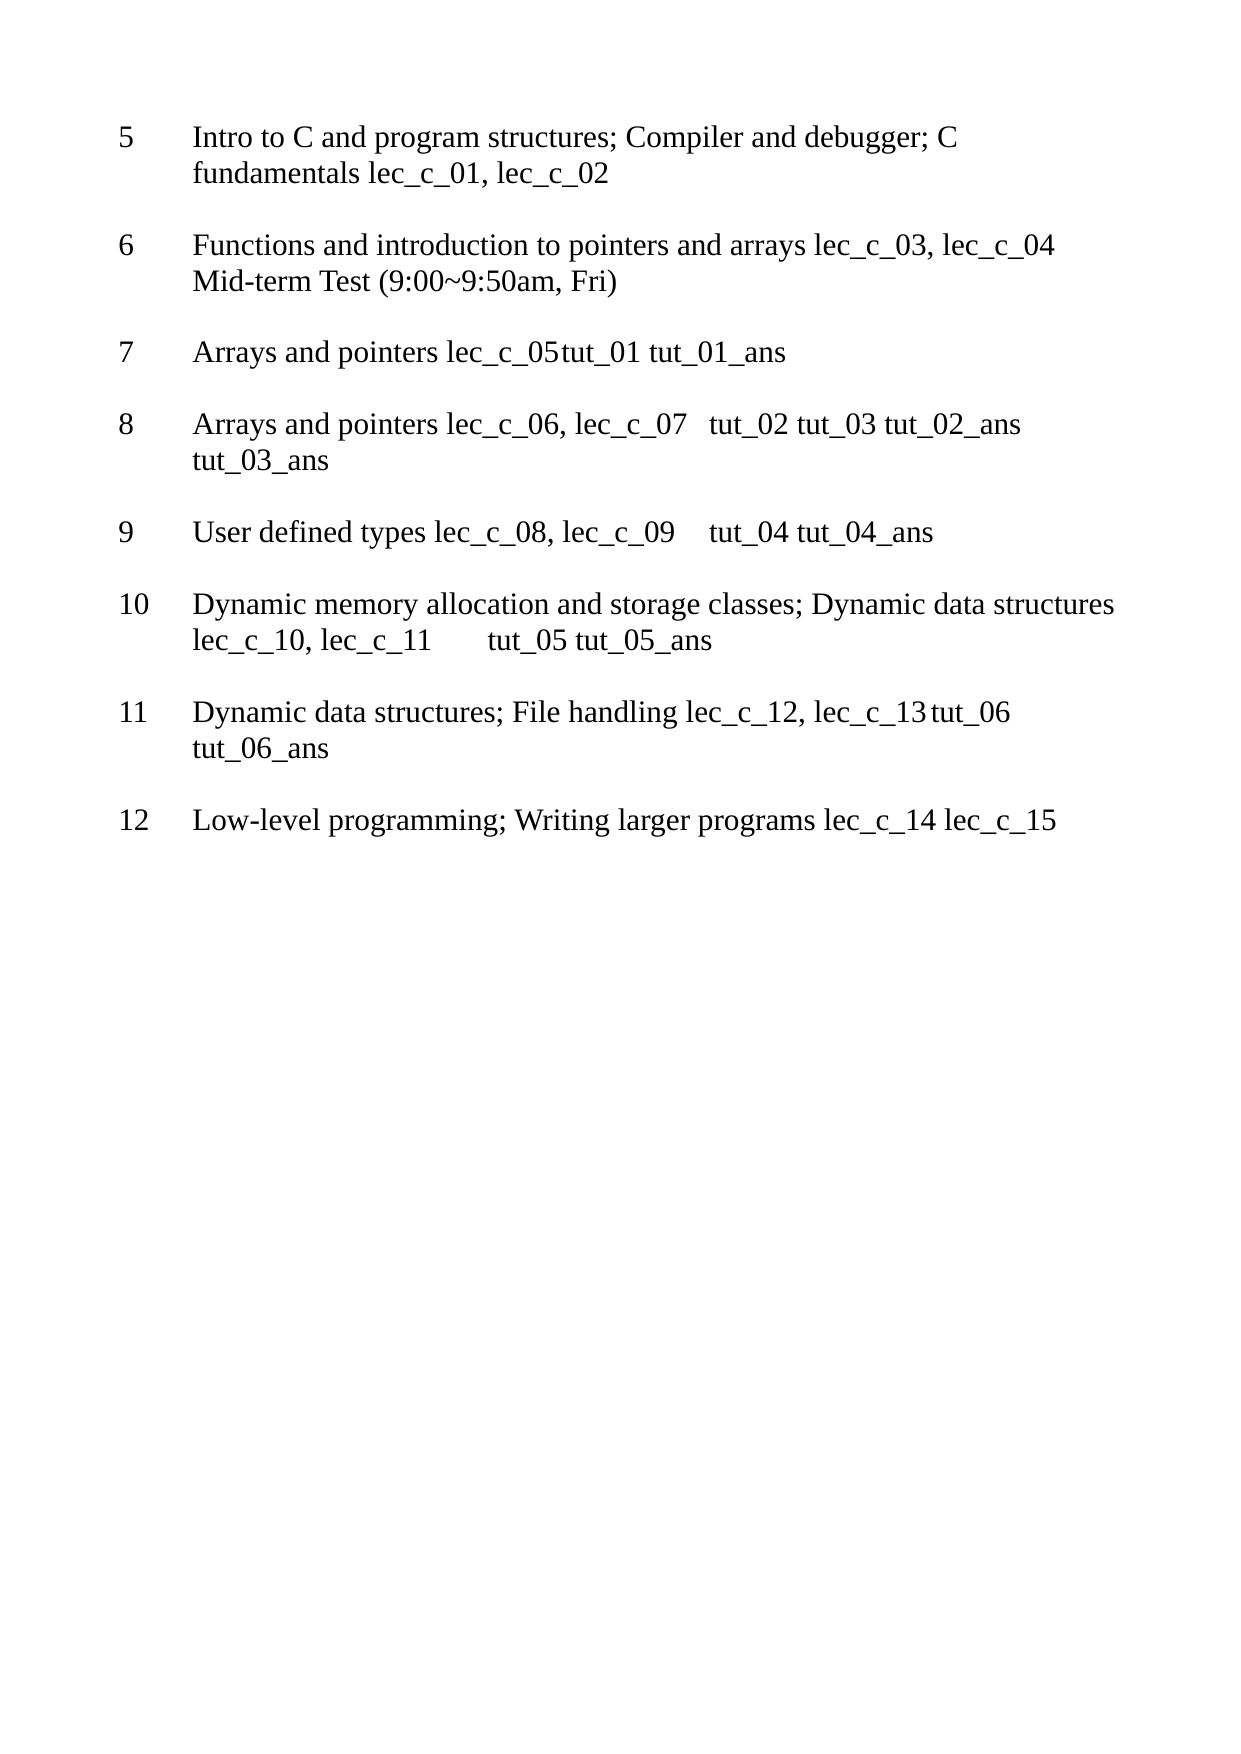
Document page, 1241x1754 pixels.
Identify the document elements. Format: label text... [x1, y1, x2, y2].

text 9 User defined types lec_c_08, lec_c_09 tut_04 tut_04_ans [118, 513, 1122, 549]
text 8 Arrays and pointers lec_c_06, lec_c_07 tut_02 tut_03 tut_02_ans tut_03_ans [118, 406, 1122, 477]
text 7 Arrays and pointers lec_c_05 tut_01 tut_01_ans [118, 334, 1122, 370]
text 11 Dynamic data structures; File handling lec_c_12, lec_c_13 tut_06 tut_06_ans [118, 693, 1122, 765]
text 12 Low-level programming; Writing larger programs lec_c_14 lec_c_15 [118, 801, 1122, 837]
text 10 Dynamic memory allocation and storage classes; Dynamic data structures lec_c_10, lec_c_11 tut_05 tut_05_ans [118, 585, 1122, 657]
text 5 Intro to C and program structures; Compiler and debugger; C fundamentals lec_c_01, lec_c_02 [118, 118, 1122, 190]
text 6 Functions and introduction to pointers and arrays lec_c_03, lec_c_04 Mid-term Test (9:00~9:50am, Fri) [118, 226, 1122, 298]
